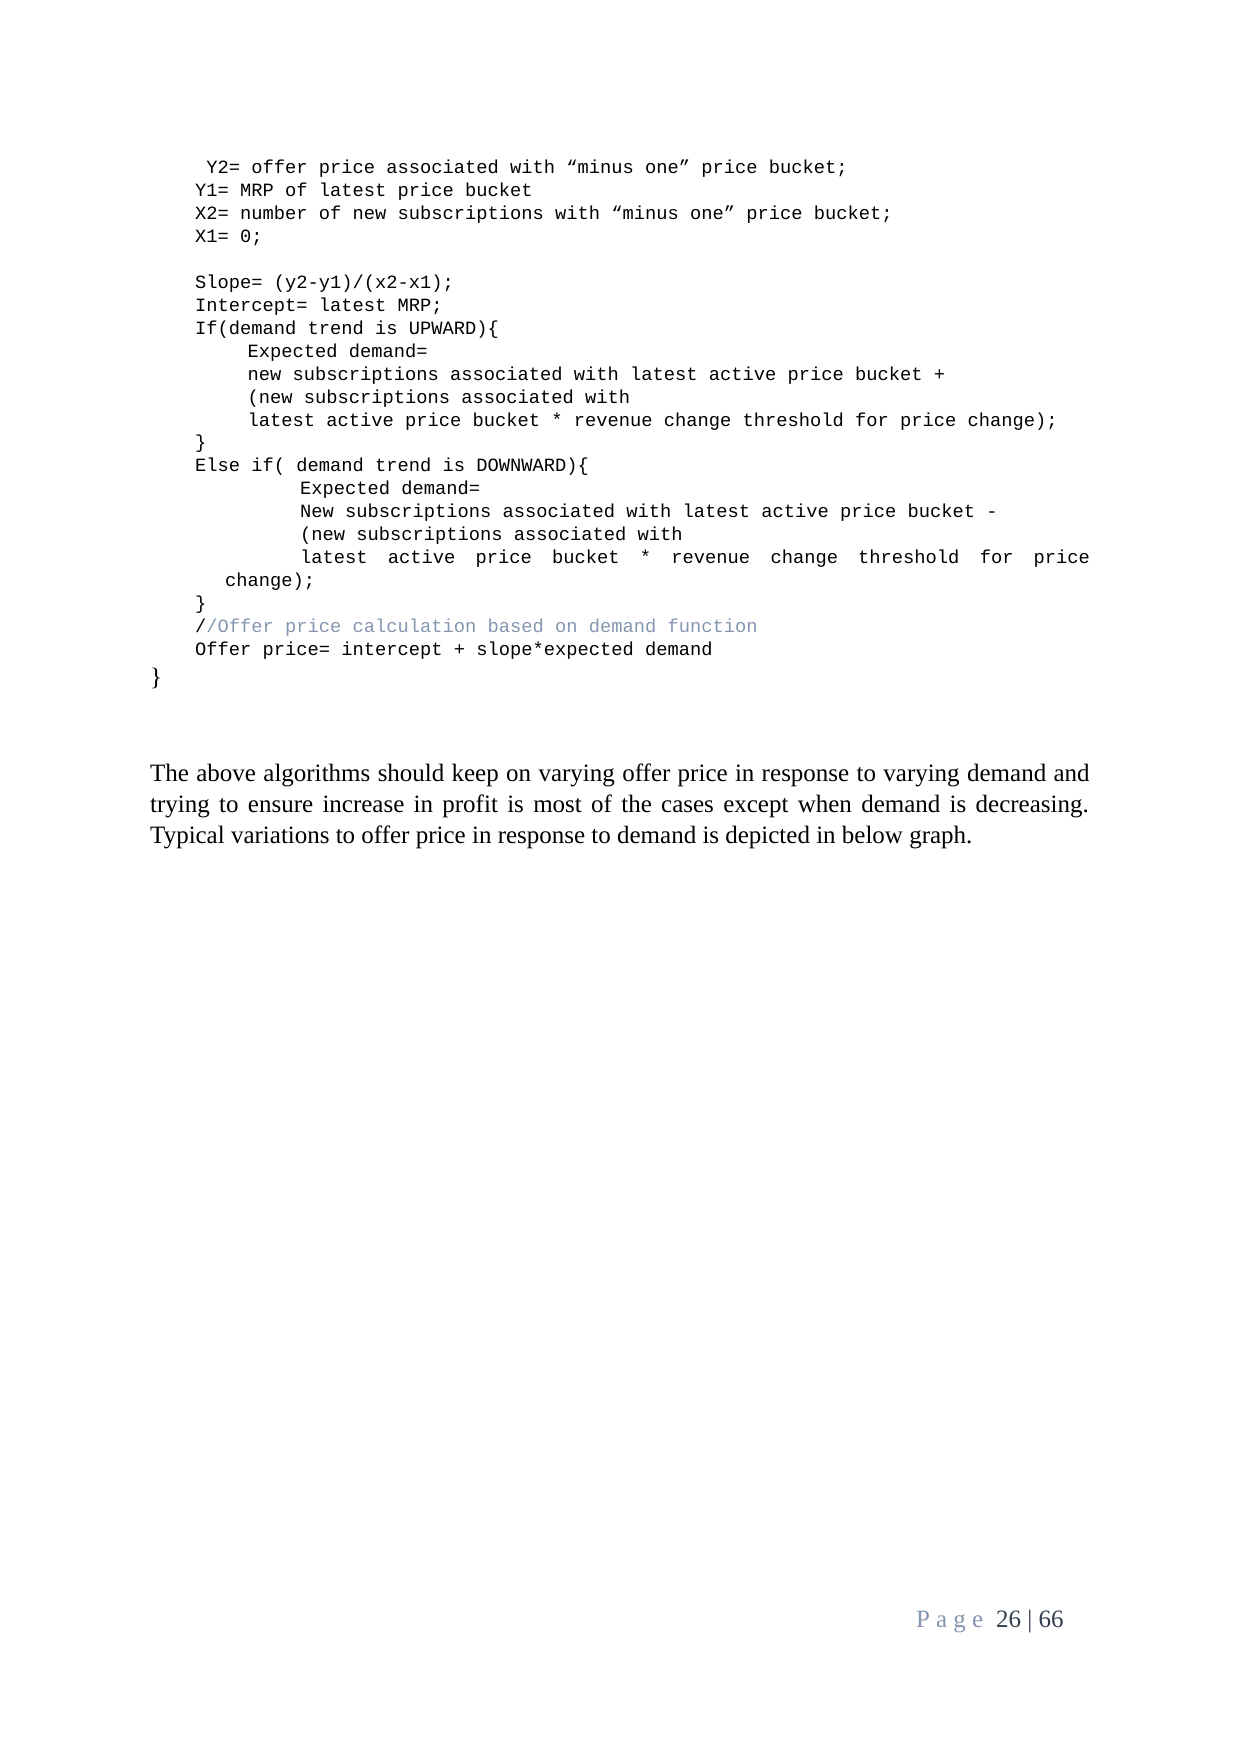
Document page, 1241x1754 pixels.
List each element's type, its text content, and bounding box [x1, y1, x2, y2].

text X1= 0; [150, 227, 1090, 248]
text Slope= (y2-y1)/(x2-x1); [150, 273, 1090, 294]
text Y1= MRP of latest price bucket [150, 181, 1090, 202]
text } [150, 594, 1090, 615]
text Else if( demand trend is DOWNWARD){ [150, 456, 1090, 477]
text Offer price= intercept + slope*expected demand [150, 639, 1090, 661]
text X2= number of new subscriptions with “minus one” price bucket; [150, 204, 1090, 225]
text } [150, 662, 1090, 691]
text //Offer price calculation based on demand function [150, 617, 1090, 638]
text New subscriptions associated with latest active price bucket - [225, 502, 1090, 523]
text Y2= offer price associated with “minus one” price bucket; [150, 150, 1090, 179]
text The above algorithms should keep on varying offer price in response to varying demand and trying to ensure increase in profit is most of the cases except when demand is decreasing. Typical variations to offer price in response to demand is depicted in below graph. [150, 758, 1090, 849]
text Expected demand= [150, 342, 1090, 363]
text } [150, 433, 1090, 454]
text Intercept= latest MRP; [150, 296, 1090, 317]
text (new subscriptions associated with [225, 525, 1090, 546]
text latest active price bucket * revenue change threshold for price change); [150, 410, 1090, 432]
text If(demand trend is UPWARD){ [150, 319, 1090, 340]
text Expected demand= [225, 479, 1090, 500]
text latest active price bucket * revenue change threshold for price change); [225, 548, 1090, 592]
text new subscriptions associated with latest active price bucket + [150, 364, 1090, 386]
text (new subscriptions associated with [150, 387, 1090, 409]
